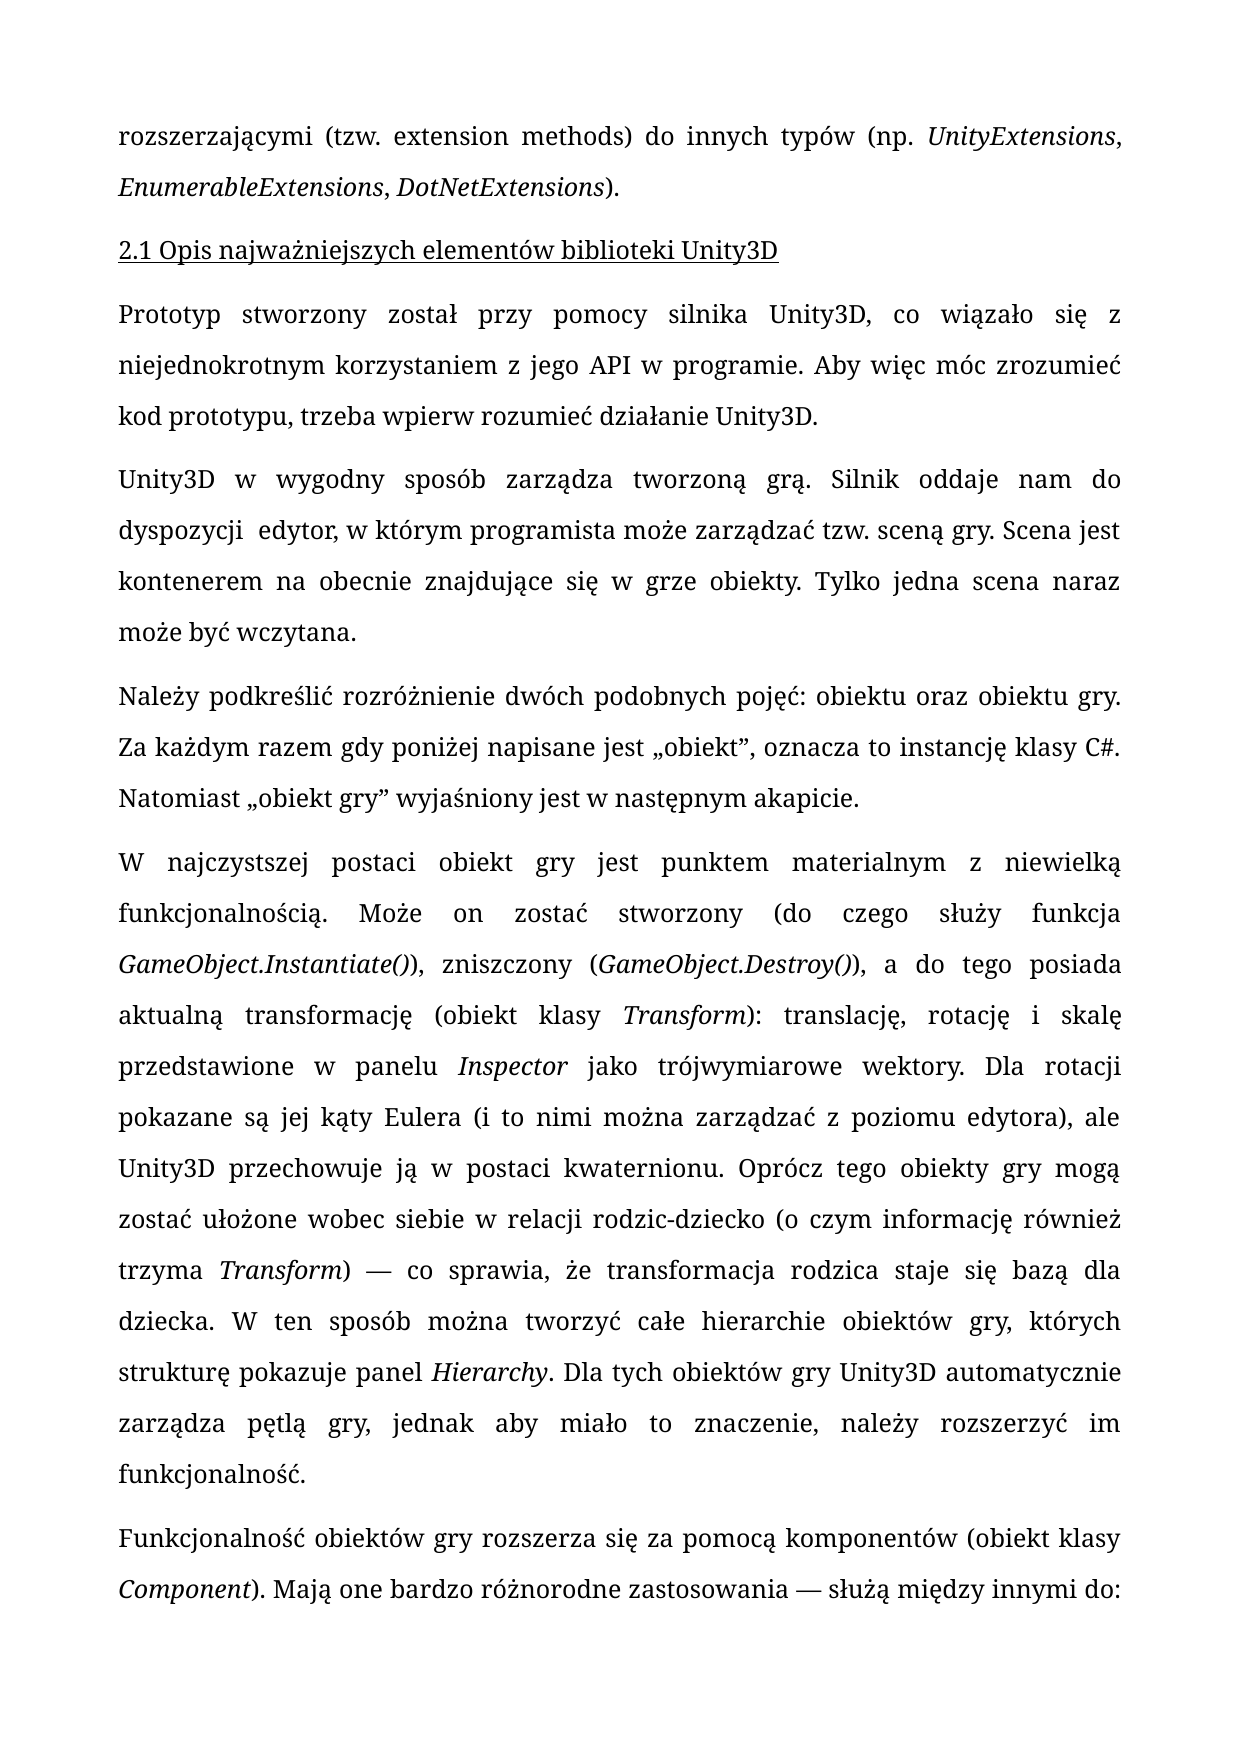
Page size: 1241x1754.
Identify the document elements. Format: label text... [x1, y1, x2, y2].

text Prototyp stworzony został przy pomocy silnika Unity3D, co wiązało się z niejednokrotnym korzystaniem z jego API w programie. Aby więc móc zrozumieć kod prototypu, trzeba wpierw rozumieć działanie Unity3D. [118, 296, 1122, 432]
text W najczystszej postaci obiekt gry jest punktem materialnym z niewielką funkcjonalnością. Może on zostać stworzony (do czego służy funkcja GameObject.Instantiate()), zniszczony (GameObject.Destroy()), a do tego posiada aktualną transformację (obiekt klasy Transform): translację, rotację i skalę przedstawione w panelu Inspector jako trójwymiarowe wektory. Dla rotacji pokazane są jej kąty Eulera (i to nimi można zarządzać z poziomu edytora), ale Unity3D przechowuje ją w postaci kwaternionu. Oprócz tego obiekty gry mogą zostać ułożone wobec siebie w relacji rodzic-dziecko (o czym informację również trzyma Transform) — co sprawia, że transformacja rodzica staje się bazą dla dziecka. W ten sposób można tworzyć całe hierarchie obiektów gry, których strukturę pokazuje panel Hierarchy. Dla tych obiektów gry Unity3D automatycznie zarządza pętlą gry, jednak aby miało to znaczenie, należy rozszerzyć im funkcjonalność. [118, 844, 1122, 1491]
text Unity3D w wygodny sposób zarządza tworzoną grą. Silnik oddaje nam do dyspozycji edytor, w którym programista może zarządzać tzw. sceną gry. Scena jest kontenerem na obecnie znajdujące się w grze obiekty. Tylko jedna scena naraz może być wczytana. [118, 462, 1122, 649]
text Funkcjonalność obiektów gry rozszerza się za pomocą komponentów (obiekt klasy Component). Mają one bardzo różnorodne zastosowania — służą między innymi do: [118, 1520, 1122, 1605]
text rozszerzającymi (tzw. extension methods) do innych typów (np. UnityExtensions, EnumerableExtensions, DotNetExtensions). [118, 118, 1122, 203]
text 2.1 Opis najważniejszych elementów biblioteki Unity3D [118, 233, 1122, 267]
text Należy podkreślić rozróżnienie dwóch podobnych pojęć: obiektu oraz obiektu gry. Za każdym razem gdy poniżej napisane jest „obiekt”, oznacza to instancję klasy C#. Natomiast „obiekt gry” wyjaśniony jest w następnym akapicie. [118, 678, 1122, 815]
